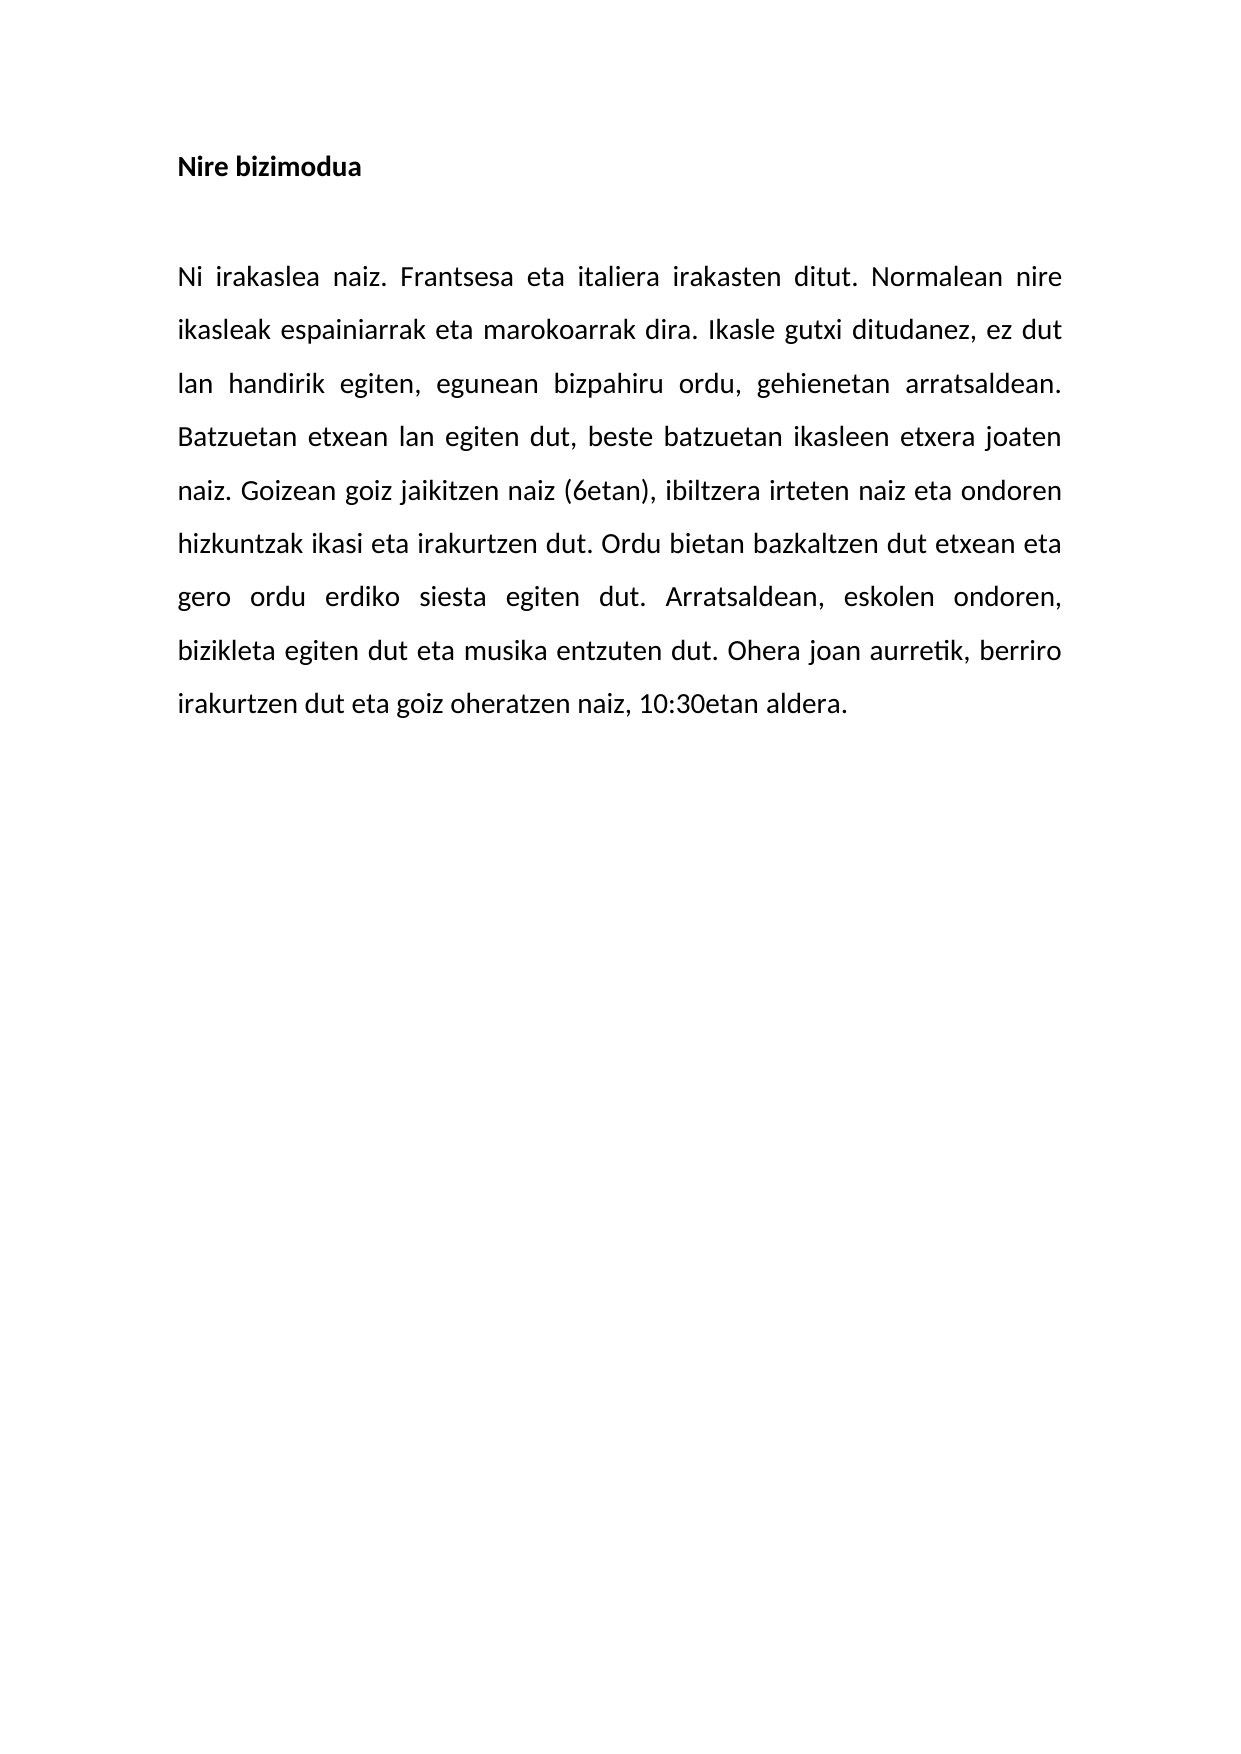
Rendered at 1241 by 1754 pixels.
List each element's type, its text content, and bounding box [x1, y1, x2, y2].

text Ni irakaslea naiz. Frantsesa eta italiera irakasten ditut. Normalean nire ikasleak espainiarrak eta marokoarrak dira. Ikasle gutxi ditudanez, ez dut lan handirik egiten, egunean bizpahiru ordu, gehienetan arratsaldean. Batzuetan etxean lan egiten dut, beste batzuetan ikasleen etxera joaten naiz. Goizean goiz jaikitzen naiz (6etan), ibiltzera irteten naiz eta ondoren hizkuntzak ikasi eta irakurtzen dut. Ordu bietan bazkaltzen dut etxean eta gero ordu erdiko siesta egiten dut. Arratsaldean, eskolen ondoren, bizikleta egiten dut eta musika entzuten dut. Ohera joan aurretik, berriro irakurtzen dut eta goiz oheratzen naiz, 10:30etan aldera. [177, 258, 1063, 721]
text Nire bizimodua [177, 148, 1063, 183]
